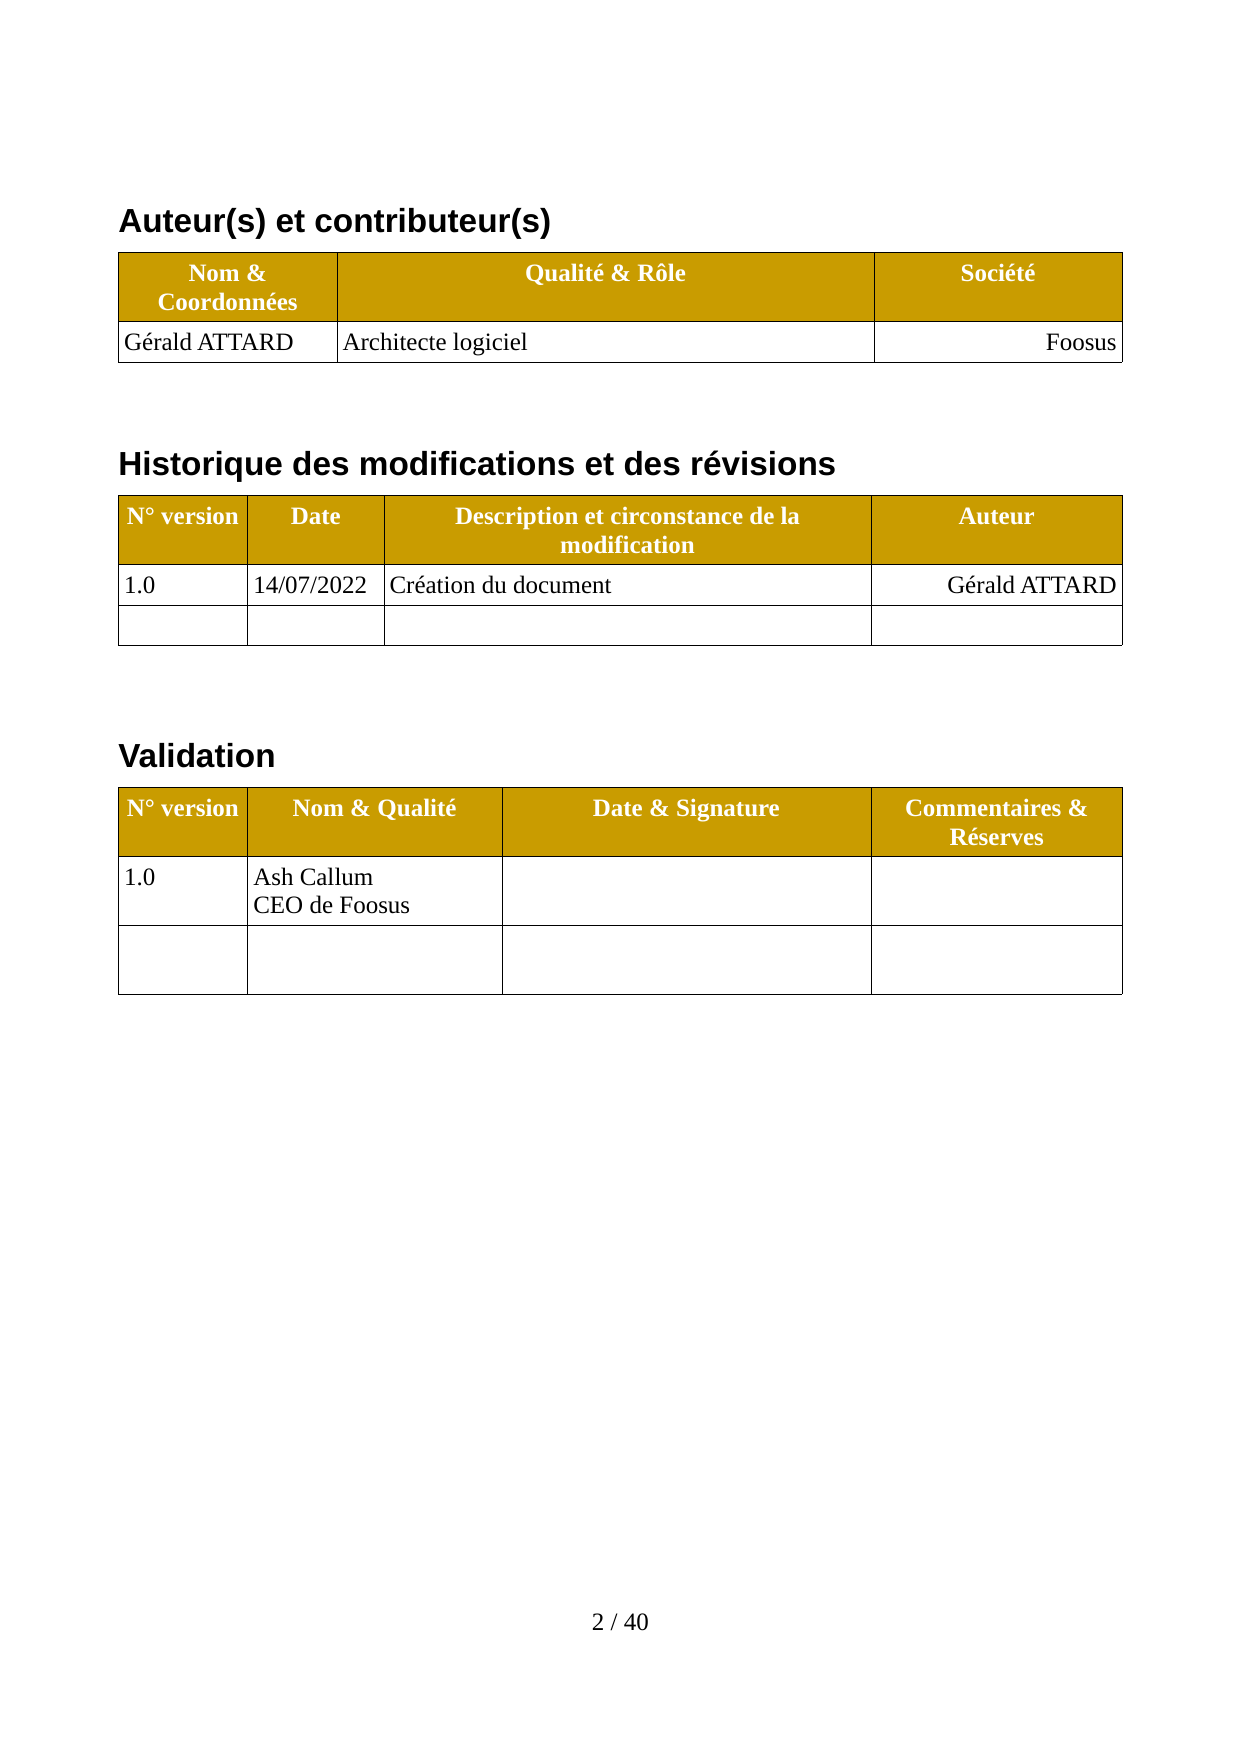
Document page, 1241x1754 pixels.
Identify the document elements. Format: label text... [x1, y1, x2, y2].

table_header Nom & Coordonnées [119, 253, 337, 321]
table_header Date & Signature [503, 788, 871, 856]
table_cell Ash Callum CEO de Foosus [248, 857, 502, 925]
table_header N° version [119, 788, 247, 856]
table_cell [872, 857, 1122, 925]
table_cell [248, 606, 384, 645]
table_cell [503, 926, 871, 994]
table_cell Foosus [875, 322, 1122, 362]
table_header Nom & Qualité [248, 788, 502, 856]
table_header Auteur [872, 496, 1122, 564]
table_cell [385, 606, 871, 645]
table_cell 14/07/2022 [248, 565, 384, 604]
table_cell 1.0 [119, 857, 247, 925]
subtitle Historique des modifications et des révisions [118, 444, 1122, 483]
subtitle Validation [118, 736, 1122, 774]
table_cell [872, 606, 1122, 645]
table_cell [872, 926, 1122, 994]
table_header Commentaires & Réserves [872, 788, 1122, 856]
table_cell [248, 926, 502, 994]
table_header Description et circonstance de la modification [385, 496, 871, 564]
table_cell [119, 606, 247, 645]
table_cell Gérald ATTARD [119, 322, 337, 362]
table_header Société [875, 253, 1122, 321]
table_cell [119, 926, 247, 994]
table_header Qualité & Rôle [338, 253, 874, 321]
table_cell Architecte logiciel [338, 322, 874, 362]
table_header Date [248, 496, 384, 564]
table_cell Gérald ATTARD [872, 565, 1122, 604]
subtitle Auteur(s) et contributeur(s) [118, 201, 1122, 240]
table_cell [503, 857, 871, 925]
table_header N° version [119, 496, 247, 564]
table_cell 1.0 [119, 565, 247, 604]
table_cell Création du document [385, 565, 871, 604]
